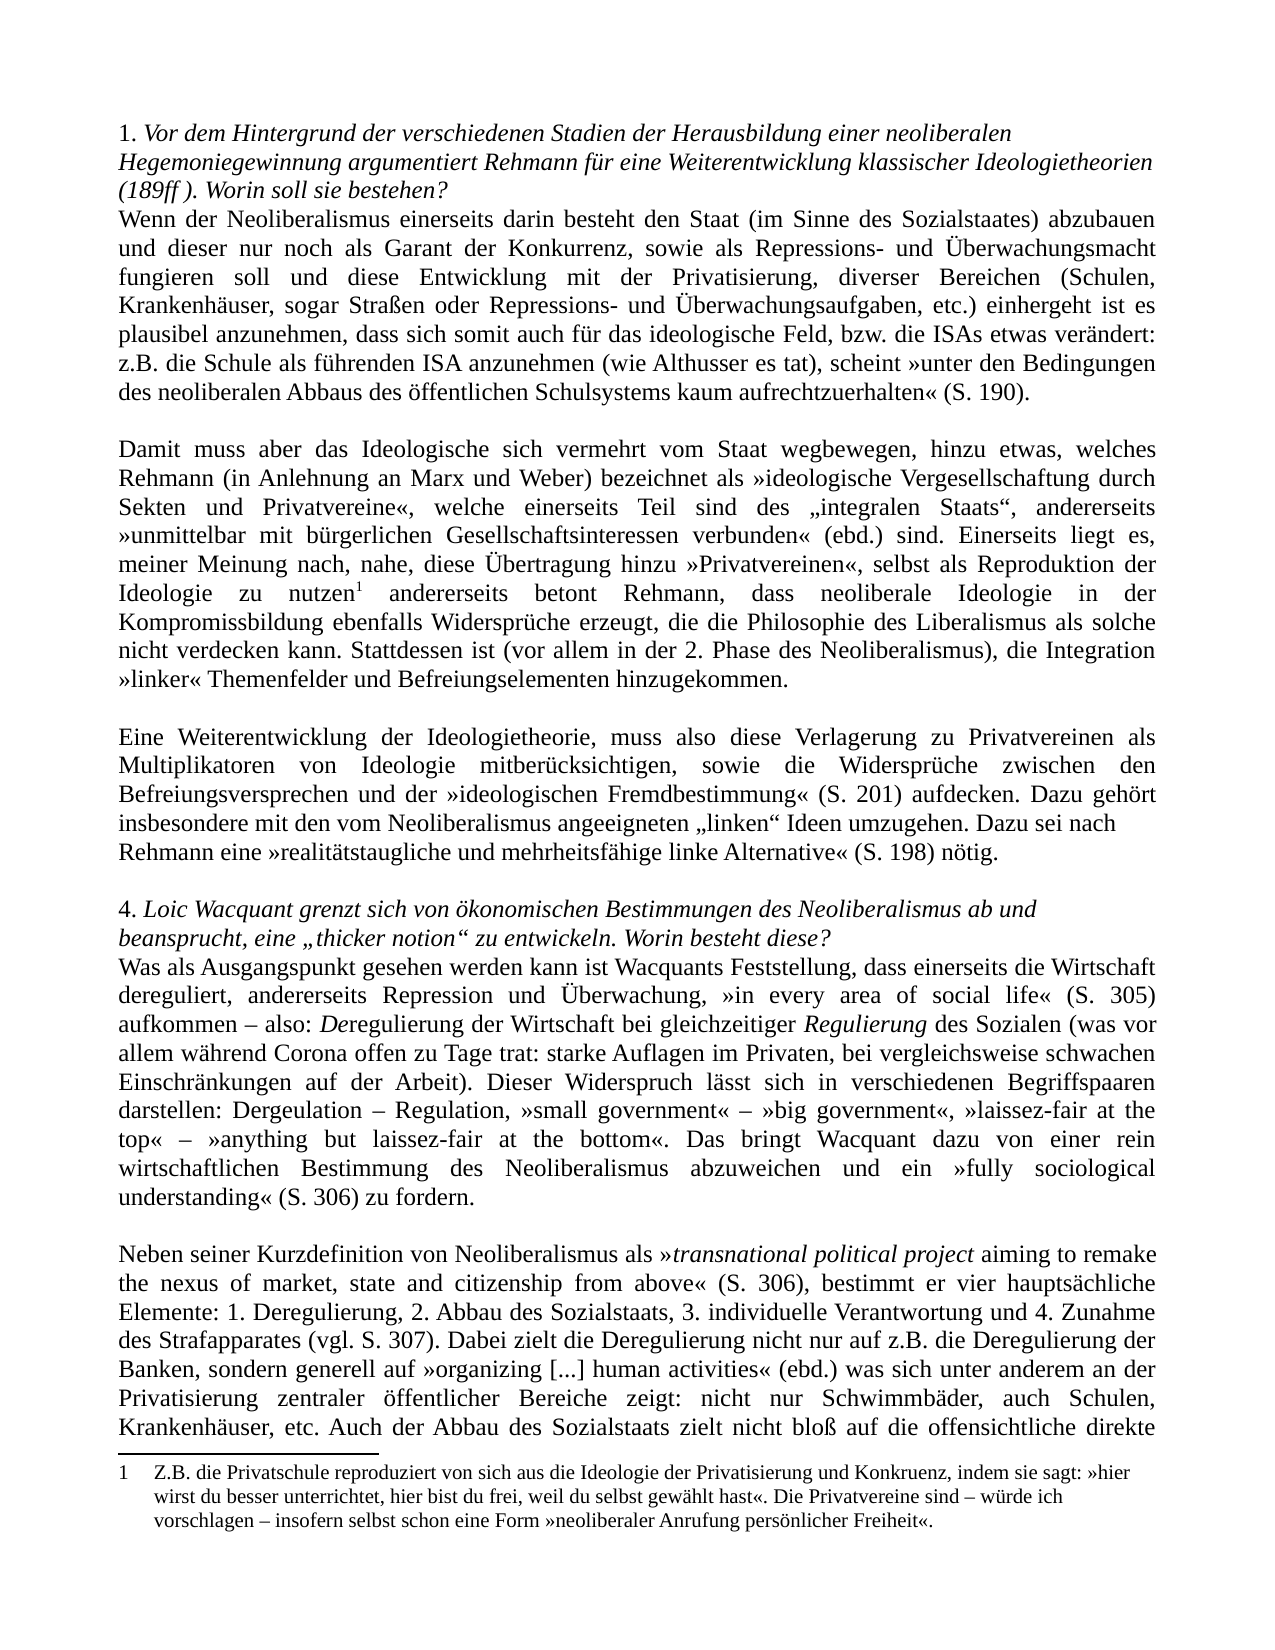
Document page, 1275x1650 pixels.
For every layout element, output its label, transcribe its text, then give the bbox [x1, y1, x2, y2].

text 1. Vor dem Hintergrund der verschiedenen Stadien der Herausbildung einer neoliberalen Hegemoniegewinnung argumentiert Rehmann für eine Weiterentwicklung klassischer Ideologietheorien (189ff ). Worin soll sie bestehen? [118, 118, 1157, 204]
text Z.B. die Privatschule reproduziert von sich aus die Ideologie der Privatisierung und Konkruenz, indem sie sagt: »hier wirst du besser unterrichtet, hier bist du frei, weil du selbst gewählt hast«. Die Privatvereine sind – würde ich vorschlagen – insofern selbst schon eine Form »neoliberaler Anrufung persönlicher Freiheit«. [118, 1460, 1157, 1532]
text Was als Ausgangspunkt gesehen werden kann ist Wacquants Feststellung, dass einerseits die Wirtschaft dereguliert, andererseits Repression und Überwachung, »in every area of social life« (S. 305) aufkommen – also: Deregulierung der Wirtschaft bei gleichzeitiger Regulierung des Sozialen (was vor allem während Corona offen zu Tage trat: starke Auflagen im Privaten, bei vergleichsweise schwachen Einschränkungen auf der Arbeit). Dieser Widerspruch lässt sich in verschiedenen Begriffspaaren darstellen: Dergeulation – Regulation, »small government« – »big government«, »laissez-fair at the top« – »anything but laissez-fair at the bottom«. Das bringt Wacquant dazu von einer rein wirtschaftlichen Bestimmung des Neoliberalismus abzuweichen und ein »fully sociological understanding« (S. 306) zu fordern. [118, 952, 1157, 1211]
text Eine Weiterentwicklung der Ideologietheorie, muss also diese Verlagerung zu Privatvereinen als Multiplikatoren von Ideologie mitberücksichtigen, sowie die Widersprüche zwischen den Befreiungsversprechen und der »ideologischen Fremdbestimmung« (S. 201) aufdecken. Dazu gehört insbesondere mit den vom Neoliberalismus angeeigneten „linken“ Ideen umzugehen. Dazu sei nach [118, 722, 1157, 837]
text Wenn der Neoliberalismus einerseits darin besteht den Staat (im Sinne des Sozialstaates) abzubauen und dieser nur noch als Garant der Konkurrenz, sowie als Repressions- und Überwachungsmacht fungieren soll und diese Entwicklung mit der Privatisierung, diverser Bereichen (Schulen, Krankenhäuser, sogar Straßen oder Repressions- und Überwachungsaufgaben, etc.) einhergeht ist es plausibel anzunehmen, dass sich somit auch für das ideologische Feld, bzw. die ISAs etwas verändert: z.B. die Schule als führenden ISA anzunehmen (wie Althusser es tat), scheint »unter den Bedingungen des neoliberalen Abbaus des öffentlichen Schulsystems kaum aufrechtzuerhalten« (S. 190). [118, 204, 1157, 406]
text Neben seiner Kurzdefinition von Neoliberalismus als »transnational political project aiming to remake the nexus of market, state and citizenship from above« (S. 306), bestimmt er vier hauptsächliche Elemente: 1. Deregulierung, 2. Abbau des Sozialstaats, 3. individuelle Verantwortung und 4. Zunahme des Strafapparates (vgl. S. 307). Dabei zielt die Deregulierung nicht nur auf z.B. die Deregulierung der Banken, sondern generell auf »organizing [...] human activities« (ebd.) was sich unter anderem an der Privatisierung zentraler öffentlicher Bereiche zeigt: nicht nur Schwimmbäder, auch Schulen, Krankenhäuser, etc. Auch der Abbau des Sozialstaats zielt nicht bloß auf die offensichtliche direkte [118, 1239, 1157, 1441]
text 4. Loic Wacquant grenzt sich von ökonomischen Bestimmungen des Neoliberalismus ab und beansprucht, eine „thicker notion“ zu entwickeln. Worin besteht diese? [118, 894, 1157, 952]
text Rehmann eine »realitätstaugliche und mehrheitsfähige linke Alternative« (S. 198) nötig. [118, 837, 1157, 866]
text Damit muss aber das Ideologische sich vermehrt vom Staat wegbewegen, hinzu etwas, welches Rehmann (in Anlehnung an Marx und Weber) bezeichnet als »ideologische Vergesellschaftung durch Sekten und Privatvereine«, welche einerseits Teil sind des „integralen Staats“, andererseits »unmittelbar mit bürgerlichen Gesellschaftsinteressen verbunden« (ebd.) sind. Einerseits liegt es, meiner Meinung nach, nahe, diese Übertragung hinzu »Privatvereinen«, selbst als Reproduktion der Ideologie zu nutzen andererseits betont Rehmann, dass neoliberale Ideologie in der Kompromissbildung ebenfalls Widersprüche erzeugt, die die Philosophie des Liberalismus als solche nicht verdecken kann. Stattdessen ist (vor allem in der 2. Phase des Neoliberalismus), die Integration »linker« Themenfelder und Befreiungselementen hinzugekommen. [118, 434, 1157, 693]
